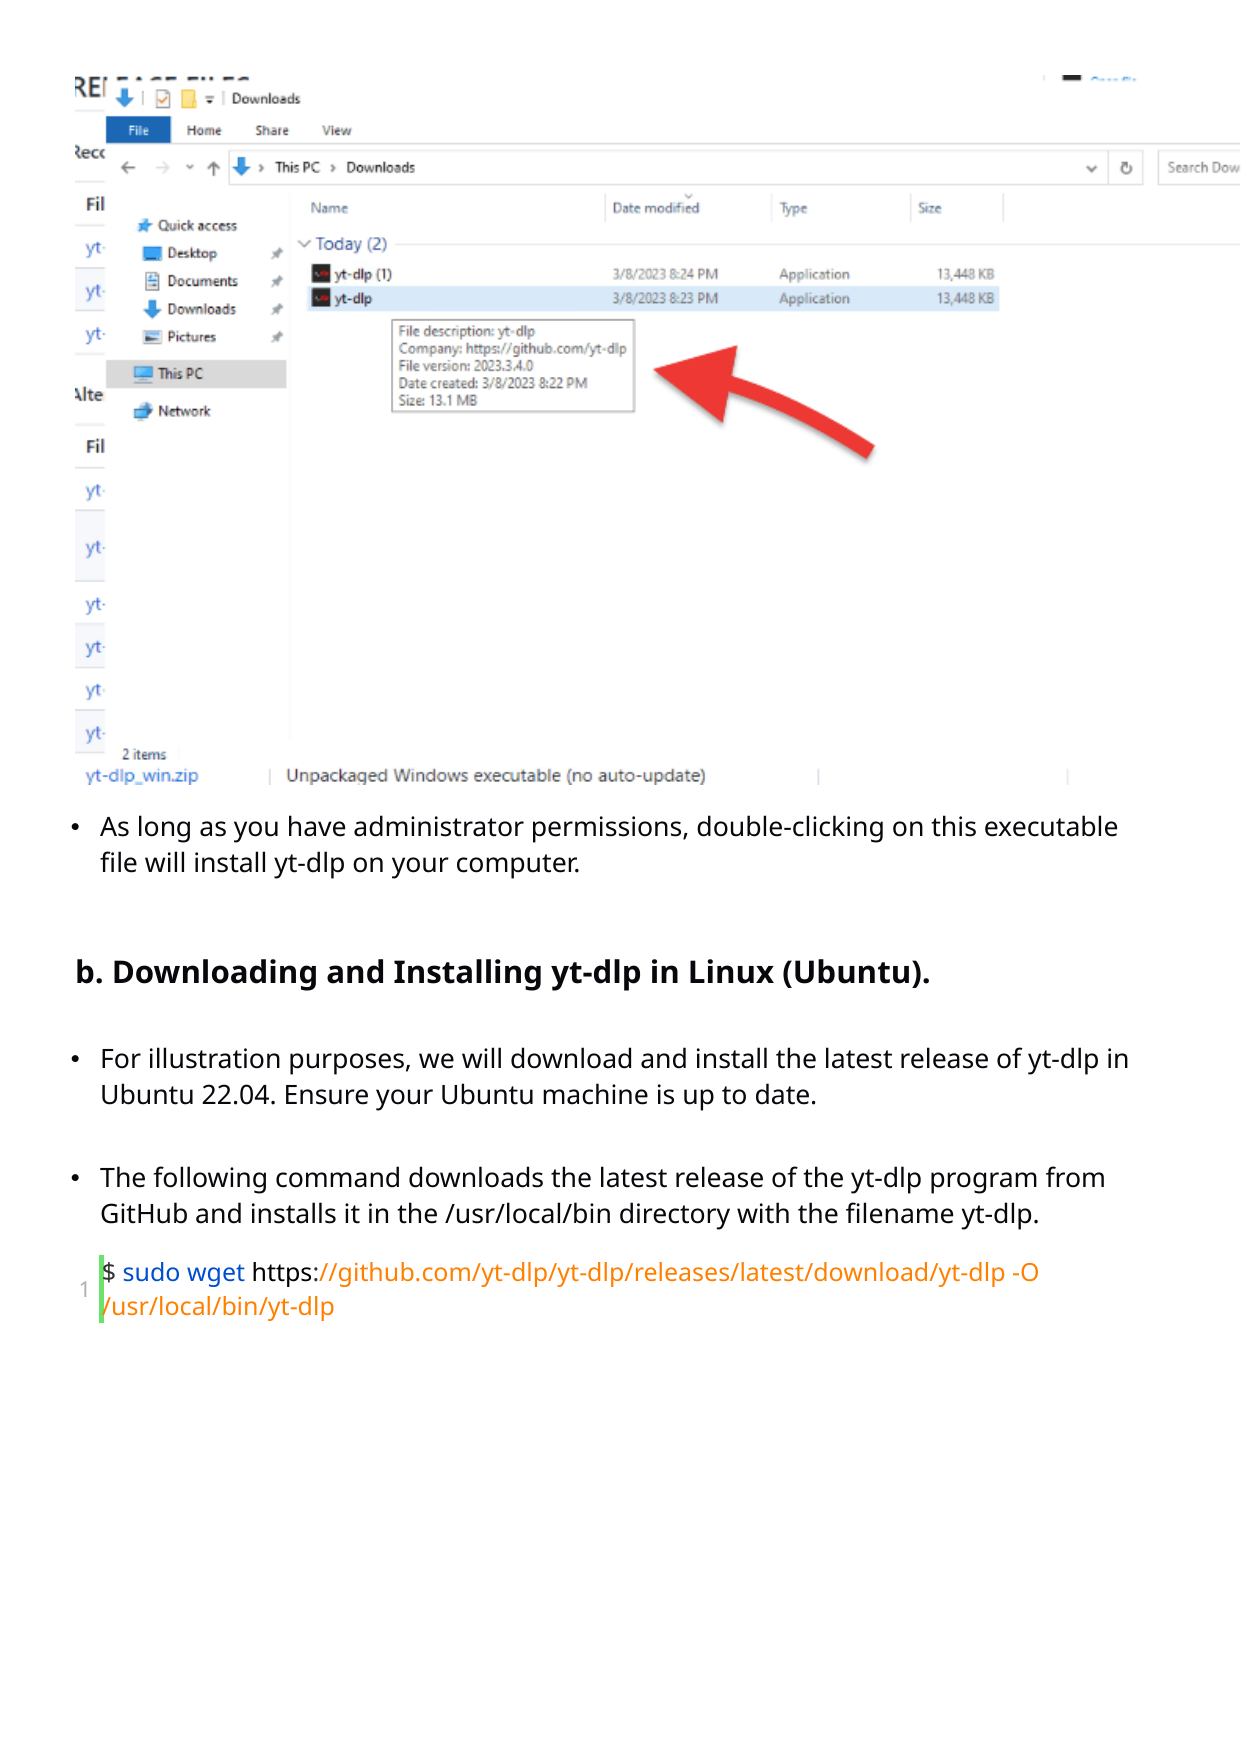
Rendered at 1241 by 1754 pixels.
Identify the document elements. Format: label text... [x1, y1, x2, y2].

table_header $ sudo wget https://github.com/yt-dlp/yt-dlp/releases/latest/download/yt-dlp -O /usr/local/bin/yt-dlp [104, 1255, 1165, 1323]
list As long as you have administrator permissions, double-clicking on this executable file will install yt-dlp on your computer. [75, 808, 1140, 880]
subtitle b. Downloading and Installing yt-dlp in Linux (Ubuntu). [75, 950, 1165, 993]
list The following command downloads the latest release of the yt-dlp program from GitHub and installs it in the /usr/local/bin directory with the filename yt-dlp. [75, 1159, 1140, 1231]
picture [75, 75, 1241, 785]
table_header 1 [75, 1255, 99, 1323]
list For illustration purposes, we will download and install the latest release of yt-dlp in Ubuntu 22.04. Ensure your Ubuntu machine is up to date. [75, 1040, 1140, 1112]
